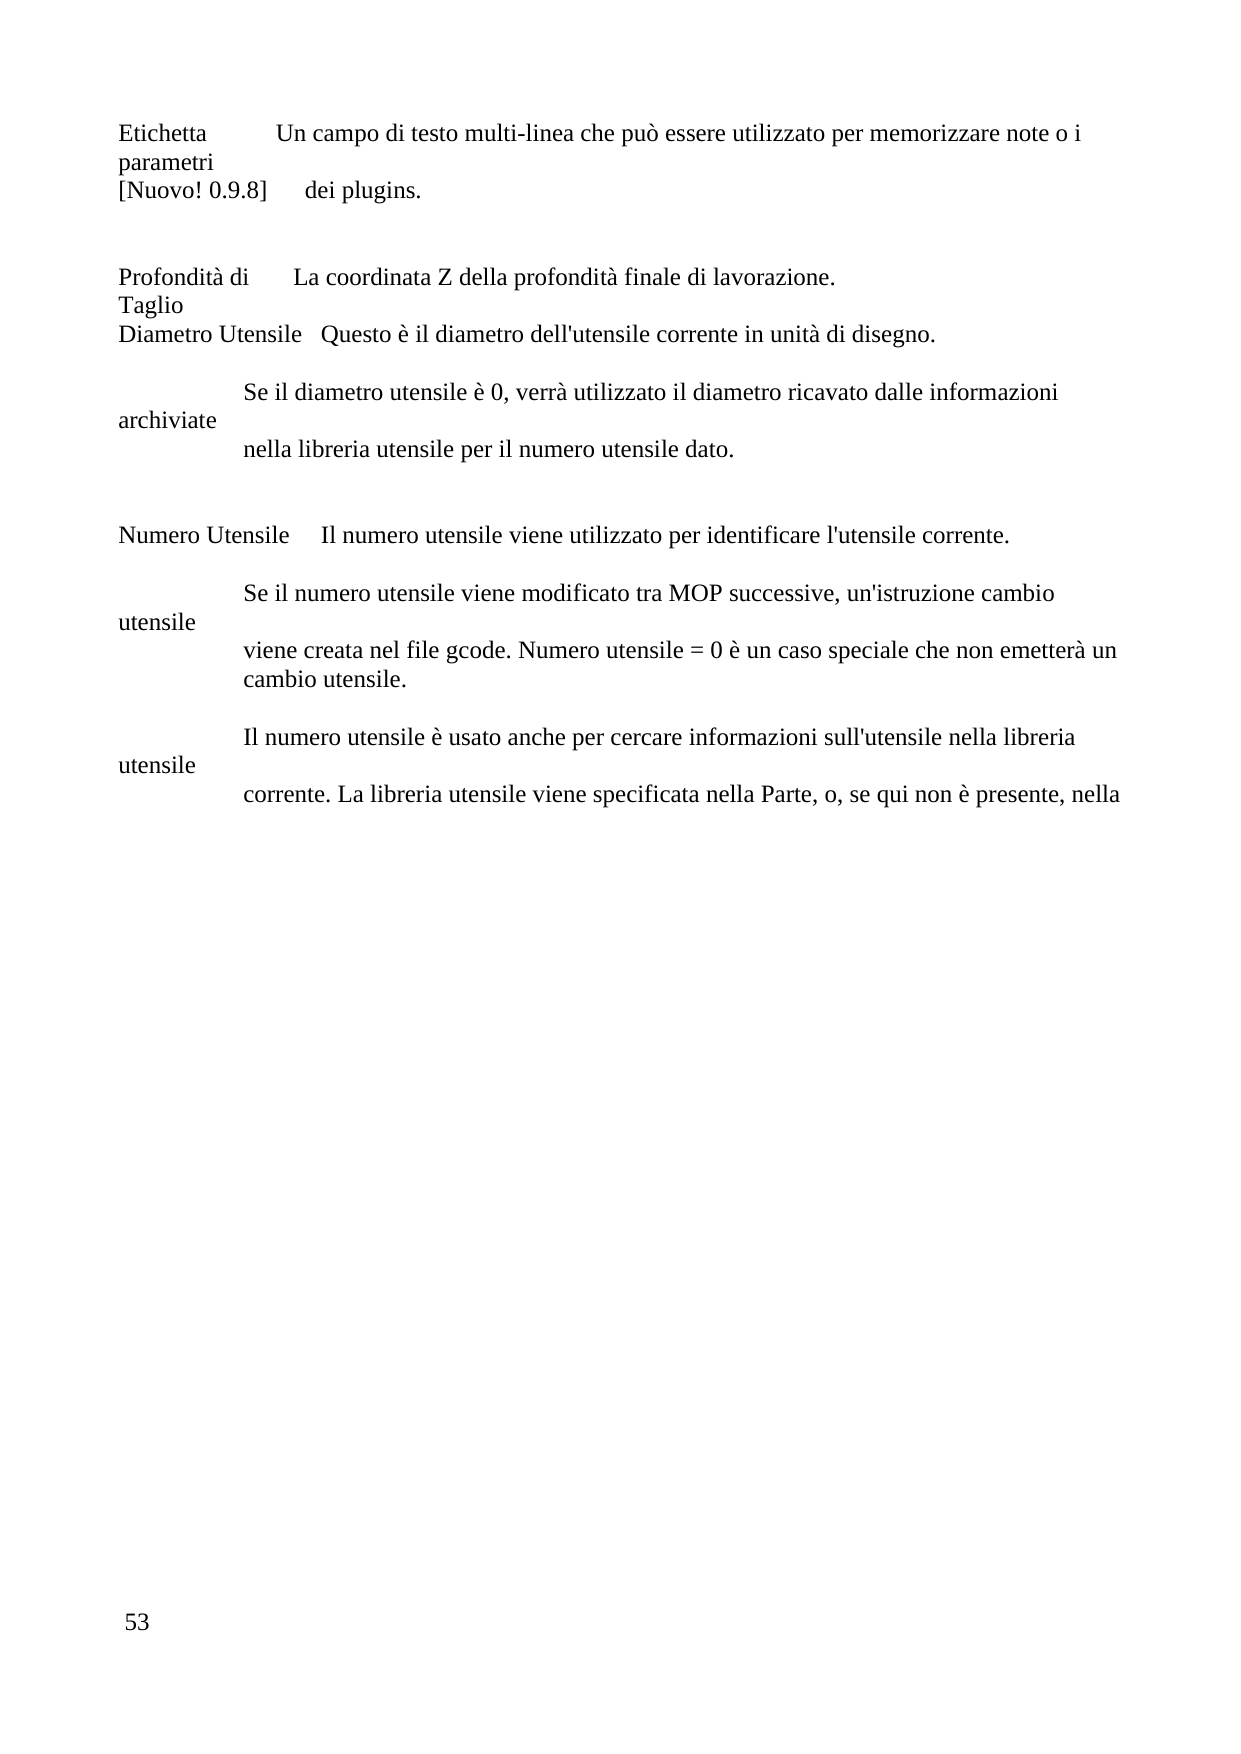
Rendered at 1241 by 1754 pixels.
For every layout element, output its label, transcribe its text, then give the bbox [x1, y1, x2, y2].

text Numero Utensile Il numero utensile viene utilizzato per identificare l'utensile corrente. [118, 521, 1122, 549]
text Se il numero utensile viene modificato tra MOP successive, un'istruzione cambio utensile [118, 578, 1122, 636]
text Diametro Utensile Questo è il diametro dell'utensile corrente in unità di disegno. [118, 319, 1122, 348]
text viene creata nel file gcode. Numero utensile = 0 è un caso speciale che non emetterà un [118, 636, 1122, 664]
text [Nuovo! 0.9.8] dei plugins. [118, 176, 1122, 204]
text Profondità di La coordinata Z della profondità finale di lavorazione. [118, 262, 1122, 291]
text nella libreria utensile per il numero utensile dato. [118, 434, 1122, 463]
text Se il diametro utensile è 0, verrà utilizzato il diametro ricavato dalle informazioni archiviate [118, 377, 1122, 434]
text Taglio [118, 291, 1122, 319]
text cambio utensile. [118, 664, 1122, 693]
text Etichetta Un campo di testo multi-linea che può essere utilizzato per memorizzare note o i parametri [118, 118, 1122, 176]
text Il numero utensile è usato anche per cercare informazioni sull'utensile nella libreria utensile [118, 722, 1122, 779]
text corrente. La libreria utensile viene specificata nella Parte, o, se qui non è presente, nella [118, 779, 1122, 808]
